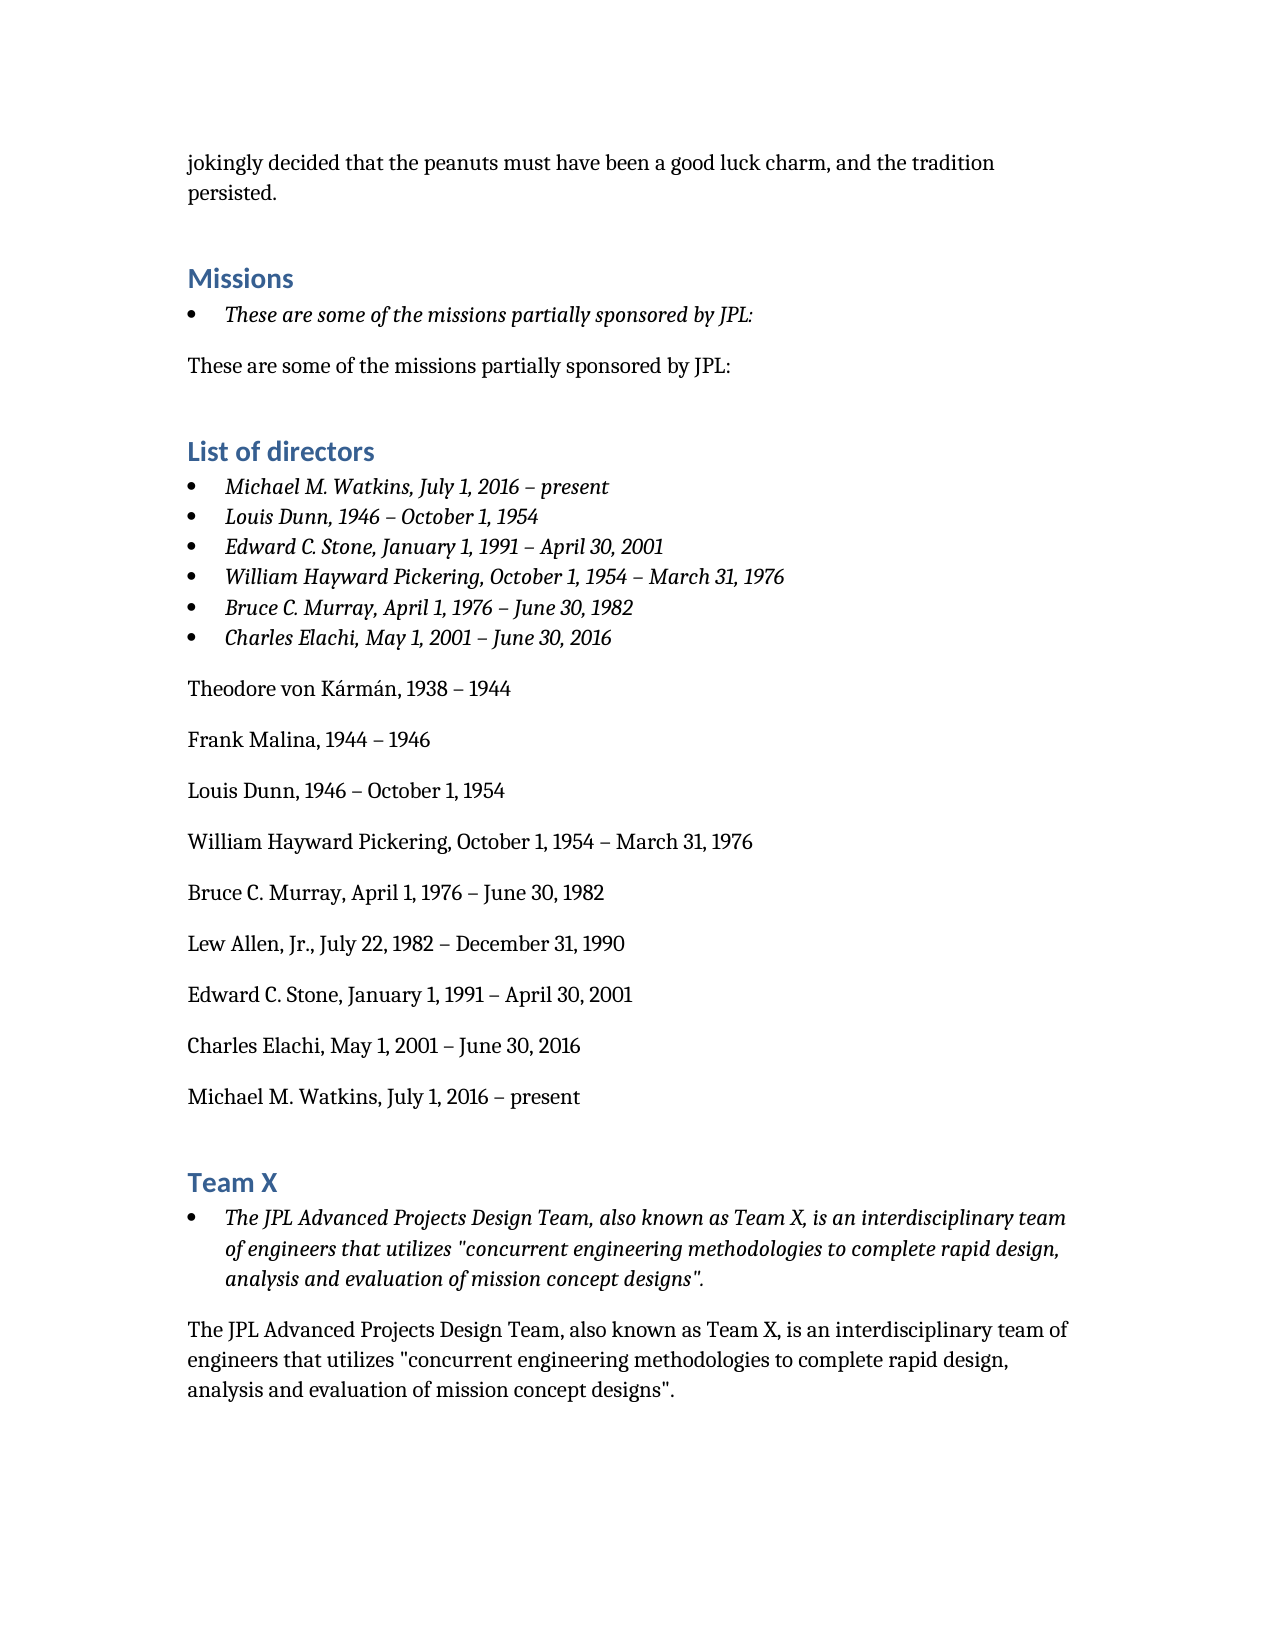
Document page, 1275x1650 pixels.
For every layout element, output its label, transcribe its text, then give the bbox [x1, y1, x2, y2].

text Lew Allen, Jr., July 22, 1982 – December 31, 1990 [187, 931, 1087, 957]
text Michael M. Watkins, July 1, 2016 – present [187, 1084, 1087, 1110]
list These are some of the missions partially sponsored by JPL: [187, 301, 1087, 328]
text Frank Malina, 1944 – 1946 [187, 727, 1087, 753]
subtitle List of directors [187, 433, 1087, 468]
text Edward C. Stone, January 1, 1991 – April 30, 2001 [187, 982, 1087, 1008]
subtitle Missions [187, 260, 1087, 296]
text Louis Dunn, 1946 – October 1, 1954 [187, 778, 1087, 804]
subtitle Team X [187, 1164, 1087, 1200]
text jokingly decided that the peanuts must have been a good luck charm, and the tradition persisted. [187, 150, 1087, 207]
text Theodore von Kármán, 1938 – 1944 [187, 676, 1087, 702]
list Charles Elachi, May 1, 2001 – June 30, 2016 [187, 624, 1087, 651]
list Louis Dunn, 1946 – October 1, 1954 [187, 504, 1087, 530]
text These are some of the missions partially sponsored by JPL: [187, 352, 1087, 379]
list William Hayward Pickering, October 1, 1954 – March 31, 1976 [187, 564, 1087, 591]
list Michael M. Watkins, July 1, 2016 – present [187, 473, 1087, 500]
text The JPL Advanced Projects Design Team, also known as Team X, is an interdisciplinary team of engineers that utilizes "concurrent engineering methodologies to complete rapid design, analysis and evaluation of mission concept designs". [187, 1317, 1087, 1403]
list Edward C. Stone, January 1, 1991 – April 30, 2001 [187, 534, 1087, 560]
text Charles Elachi, May 1, 2001 – June 30, 2016 [187, 1033, 1087, 1059]
text Bruce C. Murray, April 1, 1976 – June 30, 1982 [187, 880, 1087, 906]
text William Hayward Pickering, October 1, 1954 – March 31, 1976 [187, 829, 1087, 855]
list The JPL Advanced Projects Design Team, also known as Team X, is an interdisciplinary team of engineers that utilizes "concurrent engineering methodologies to complete rapid design, analysis and evaluation of mission concept designs". [187, 1205, 1087, 1292]
list Bruce C. Murray, April 1, 1976 – June 30, 1982 [187, 594, 1087, 621]
